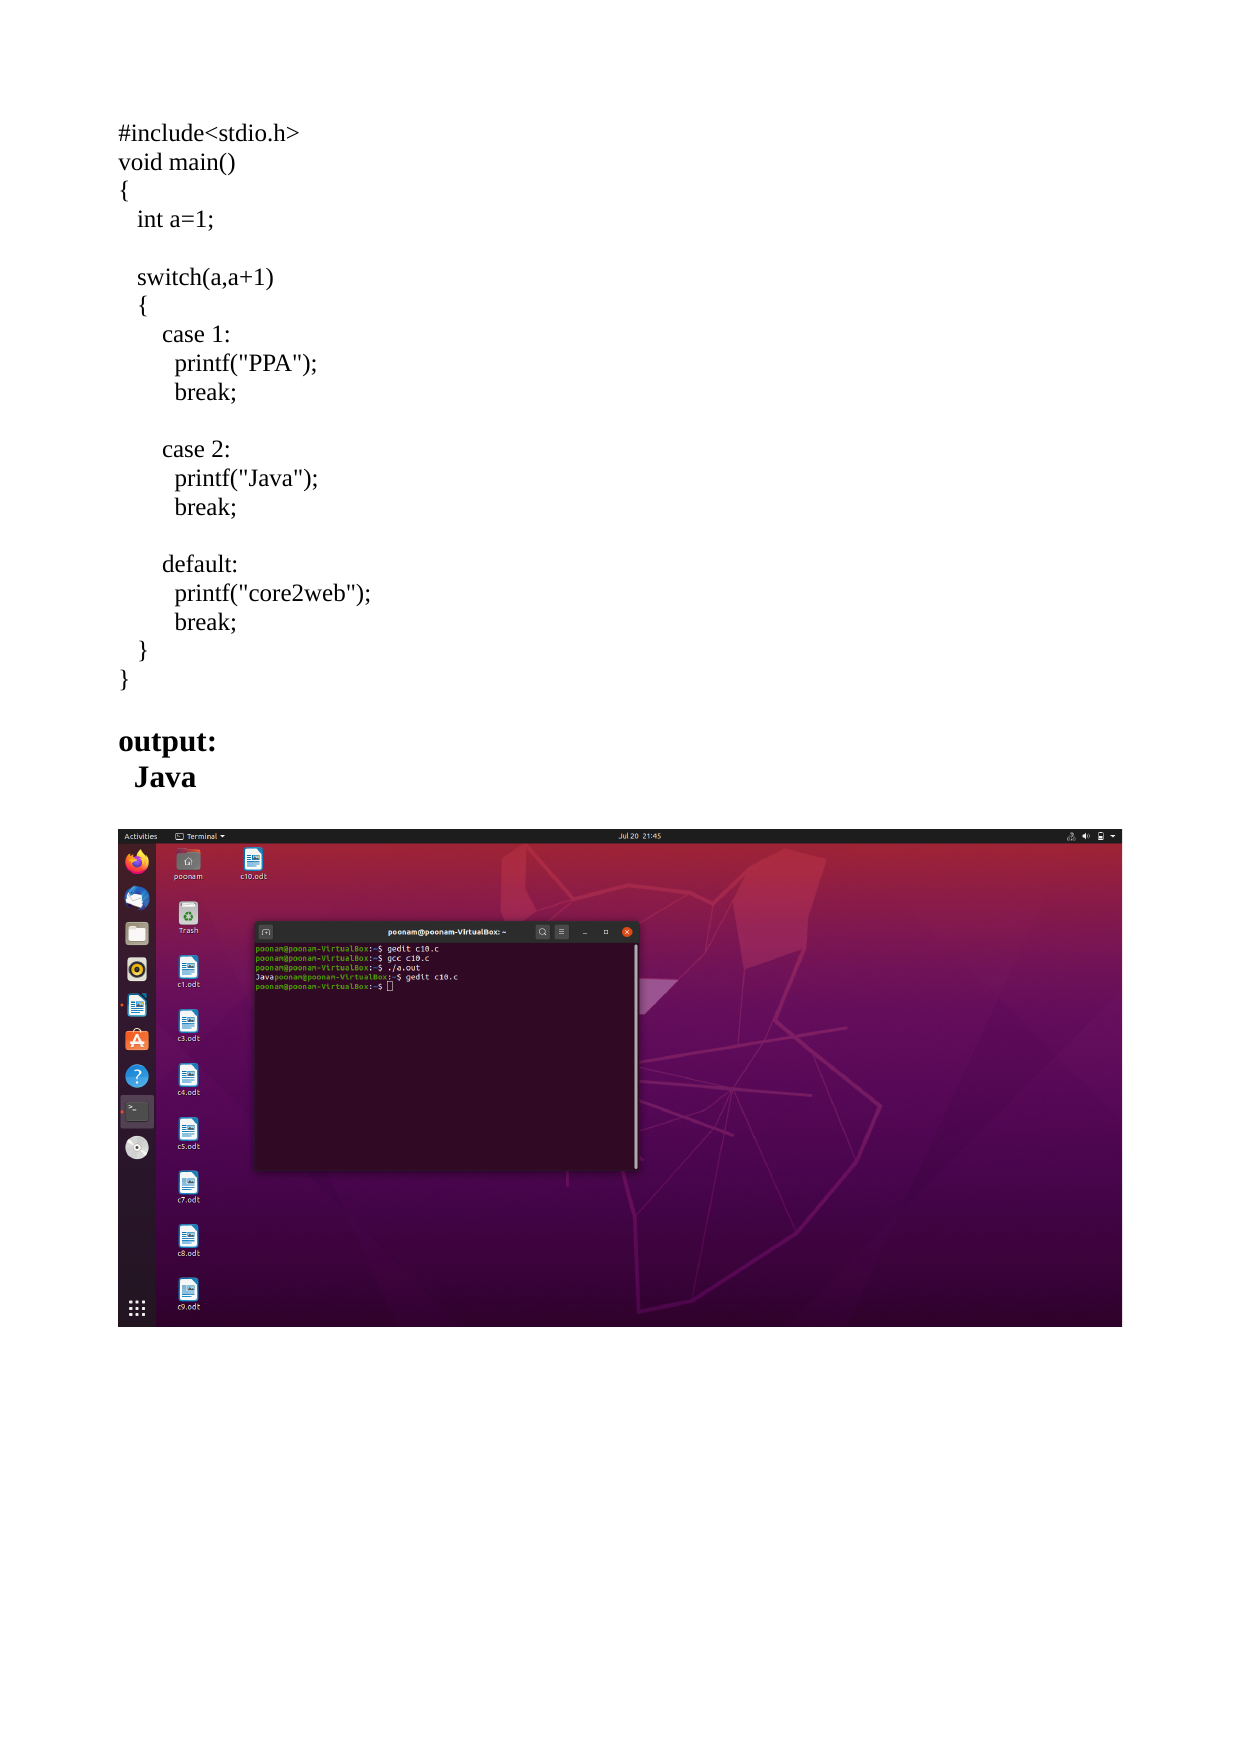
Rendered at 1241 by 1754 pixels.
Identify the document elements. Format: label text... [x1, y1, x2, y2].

text break; [118, 377, 1122, 406]
text case 2: [118, 434, 1122, 463]
picture [118, 829, 1123, 1327]
text void main() [118, 147, 1122, 176]
text } [118, 636, 1122, 664]
text #include<stdio.h> [118, 118, 1122, 147]
text printf("core2web"); [118, 578, 1122, 607]
text { [118, 291, 1122, 319]
text default: [118, 549, 1122, 578]
text break; [118, 607, 1122, 636]
text switch(a,a+1) [118, 262, 1122, 291]
text printf("Java"); [118, 463, 1122, 492]
text Java [118, 758, 1122, 794]
text case 1: [118, 319, 1122, 348]
text int a=1; [118, 204, 1122, 233]
text break; [118, 492, 1122, 521]
text } [118, 664, 1122, 693]
text output: [118, 722, 1122, 758]
text printf("PPA"); [118, 348, 1122, 377]
text { [118, 176, 1122, 204]
